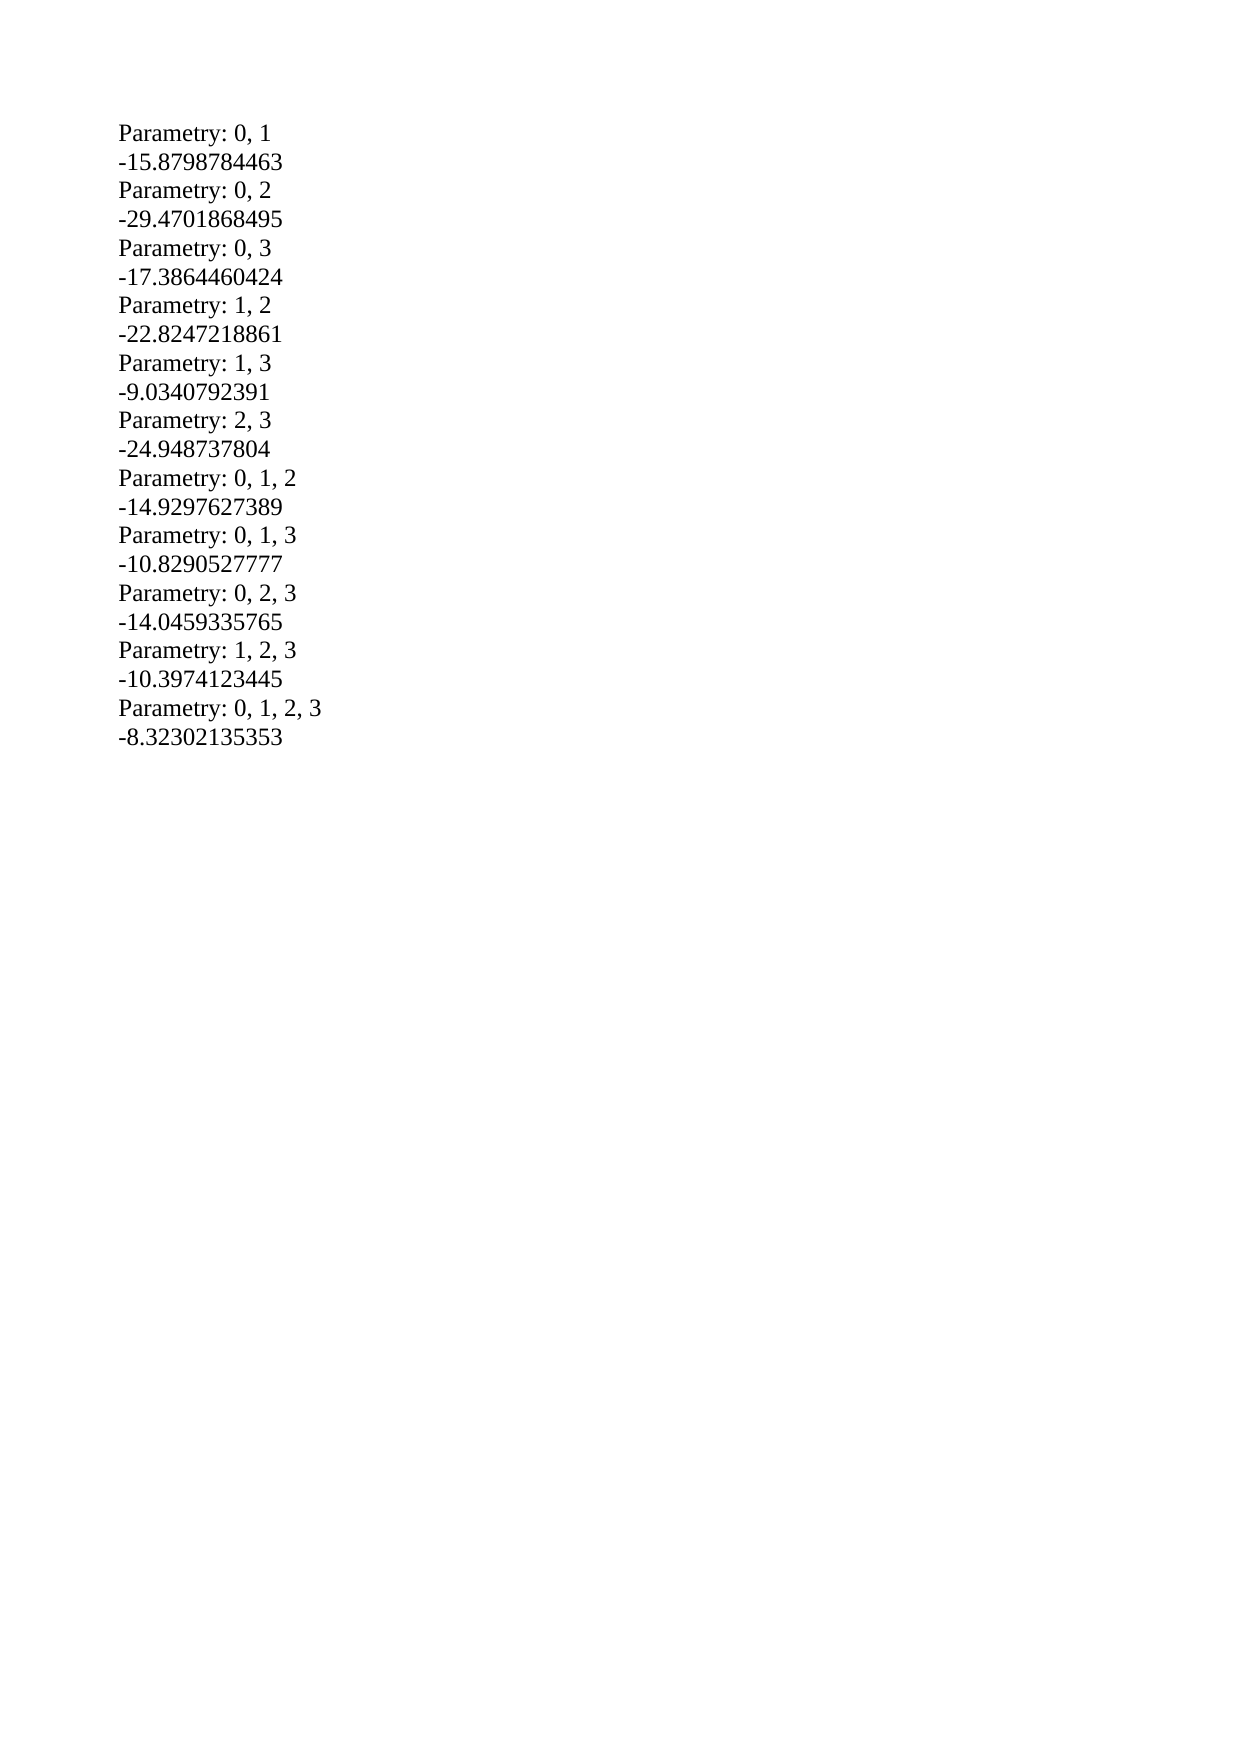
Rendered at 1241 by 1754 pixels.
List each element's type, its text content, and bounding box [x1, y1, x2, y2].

text -14.0459335765 [118, 607, 1122, 636]
text Parametry: 1, 2, 3 [118, 636, 1122, 664]
text -9.0340792391 [118, 377, 1122, 406]
text -14.9297627389 [118, 492, 1122, 521]
text -10.3974123445 [118, 664, 1122, 693]
text Parametry: 1, 2 [118, 291, 1122, 319]
text Parametry: 2, 3 [118, 406, 1122, 434]
text -24.948737804 [118, 434, 1122, 463]
text -29.4701868495 [118, 204, 1122, 233]
text -15.8798784463 [118, 147, 1122, 176]
text Parametry: 0, 3 [118, 233, 1122, 262]
text Parametry: 0, 1 [118, 118, 1122, 147]
text -10.8290527777 [118, 549, 1122, 578]
text -22.8247218861 [118, 319, 1122, 348]
text -8.32302135353 [118, 722, 1122, 751]
text Parametry: 0, 1, 2 [118, 463, 1122, 492]
text Parametry: 0, 2 [118, 176, 1122, 204]
text Parametry: 0, 2, 3 [118, 578, 1122, 607]
text Parametry: 1, 3 [118, 348, 1122, 377]
text -17.3864460424 [118, 262, 1122, 291]
text Parametry: 0, 1, 2, 3 [118, 693, 1122, 722]
text Parametry: 0, 1, 3 [118, 521, 1122, 549]
